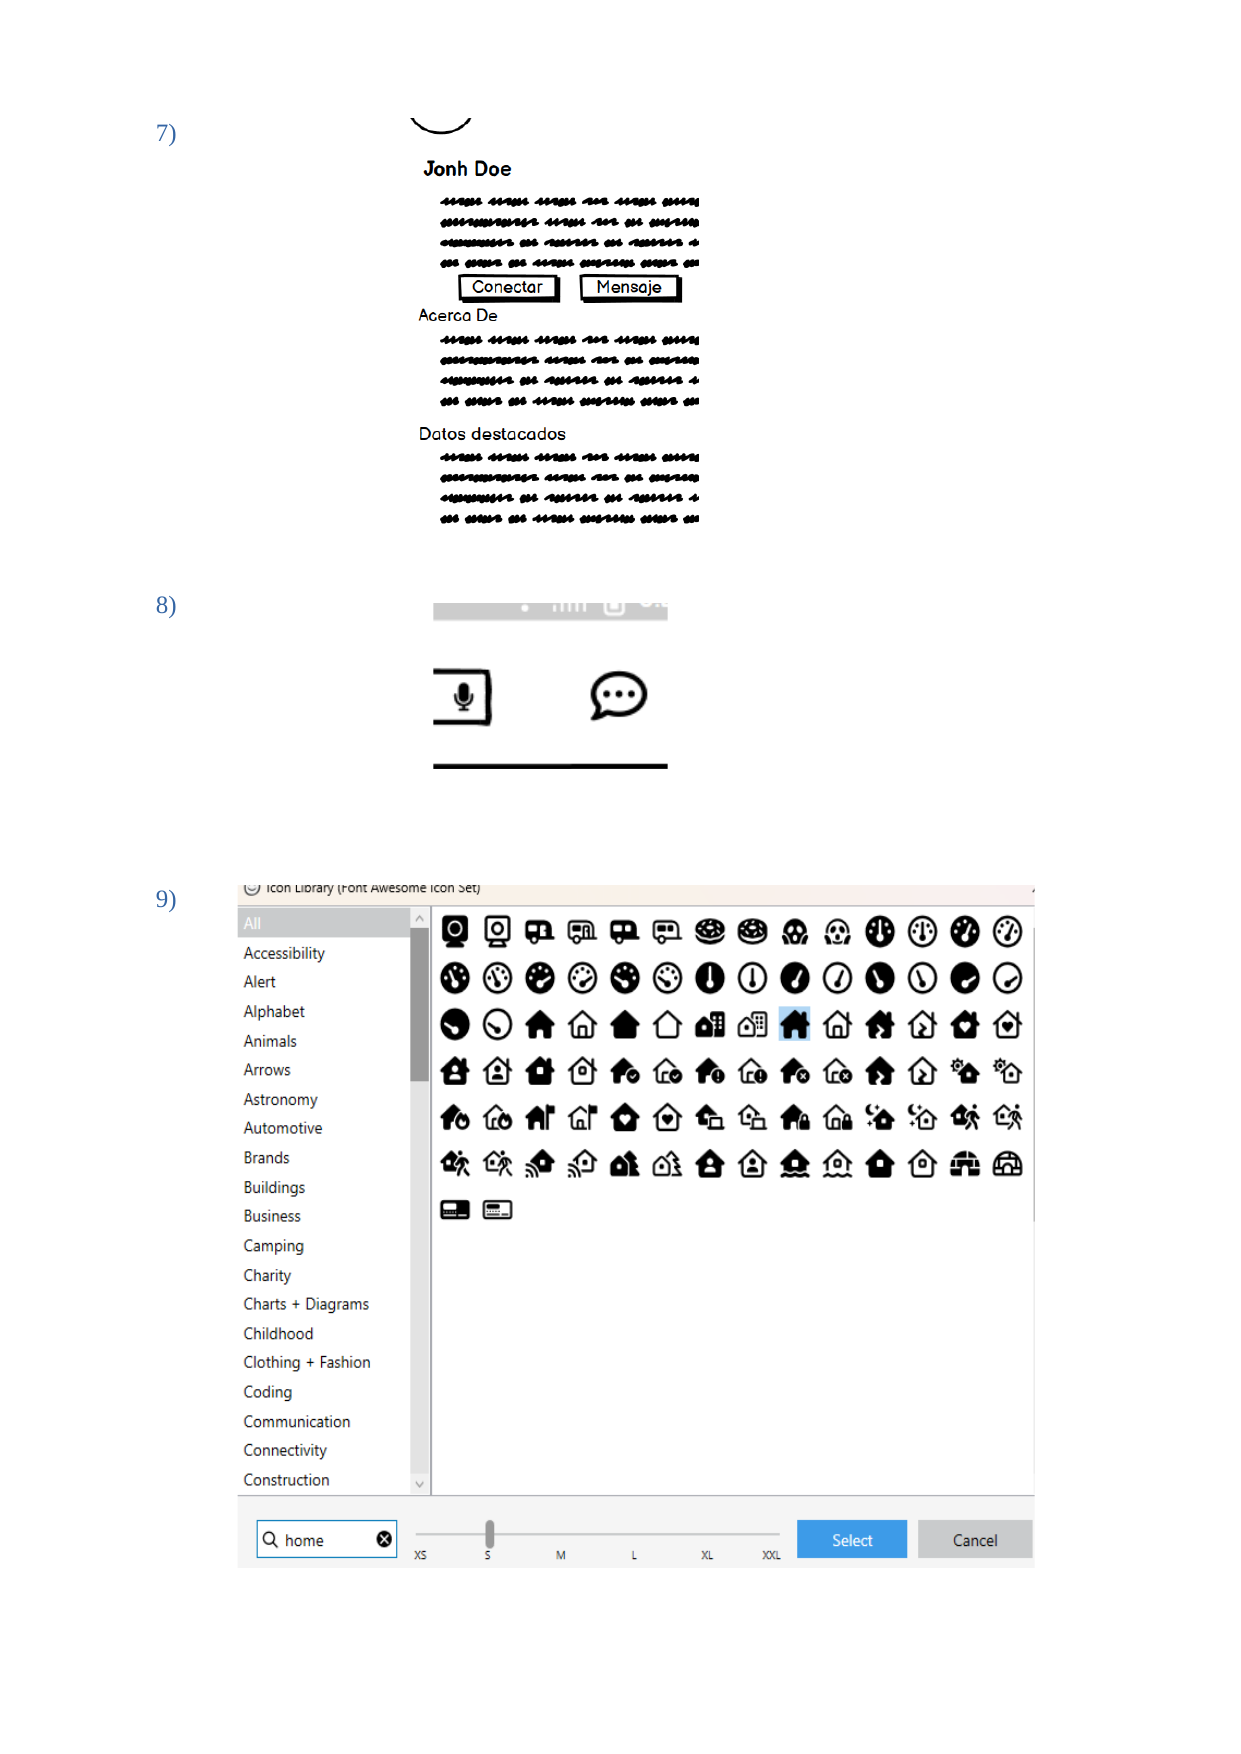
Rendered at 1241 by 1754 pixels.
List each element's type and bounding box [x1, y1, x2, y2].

picture [472, 642, 671, 772]
picture [277, 919, 1037, 1570]
picture [418, 140, 701, 554]
